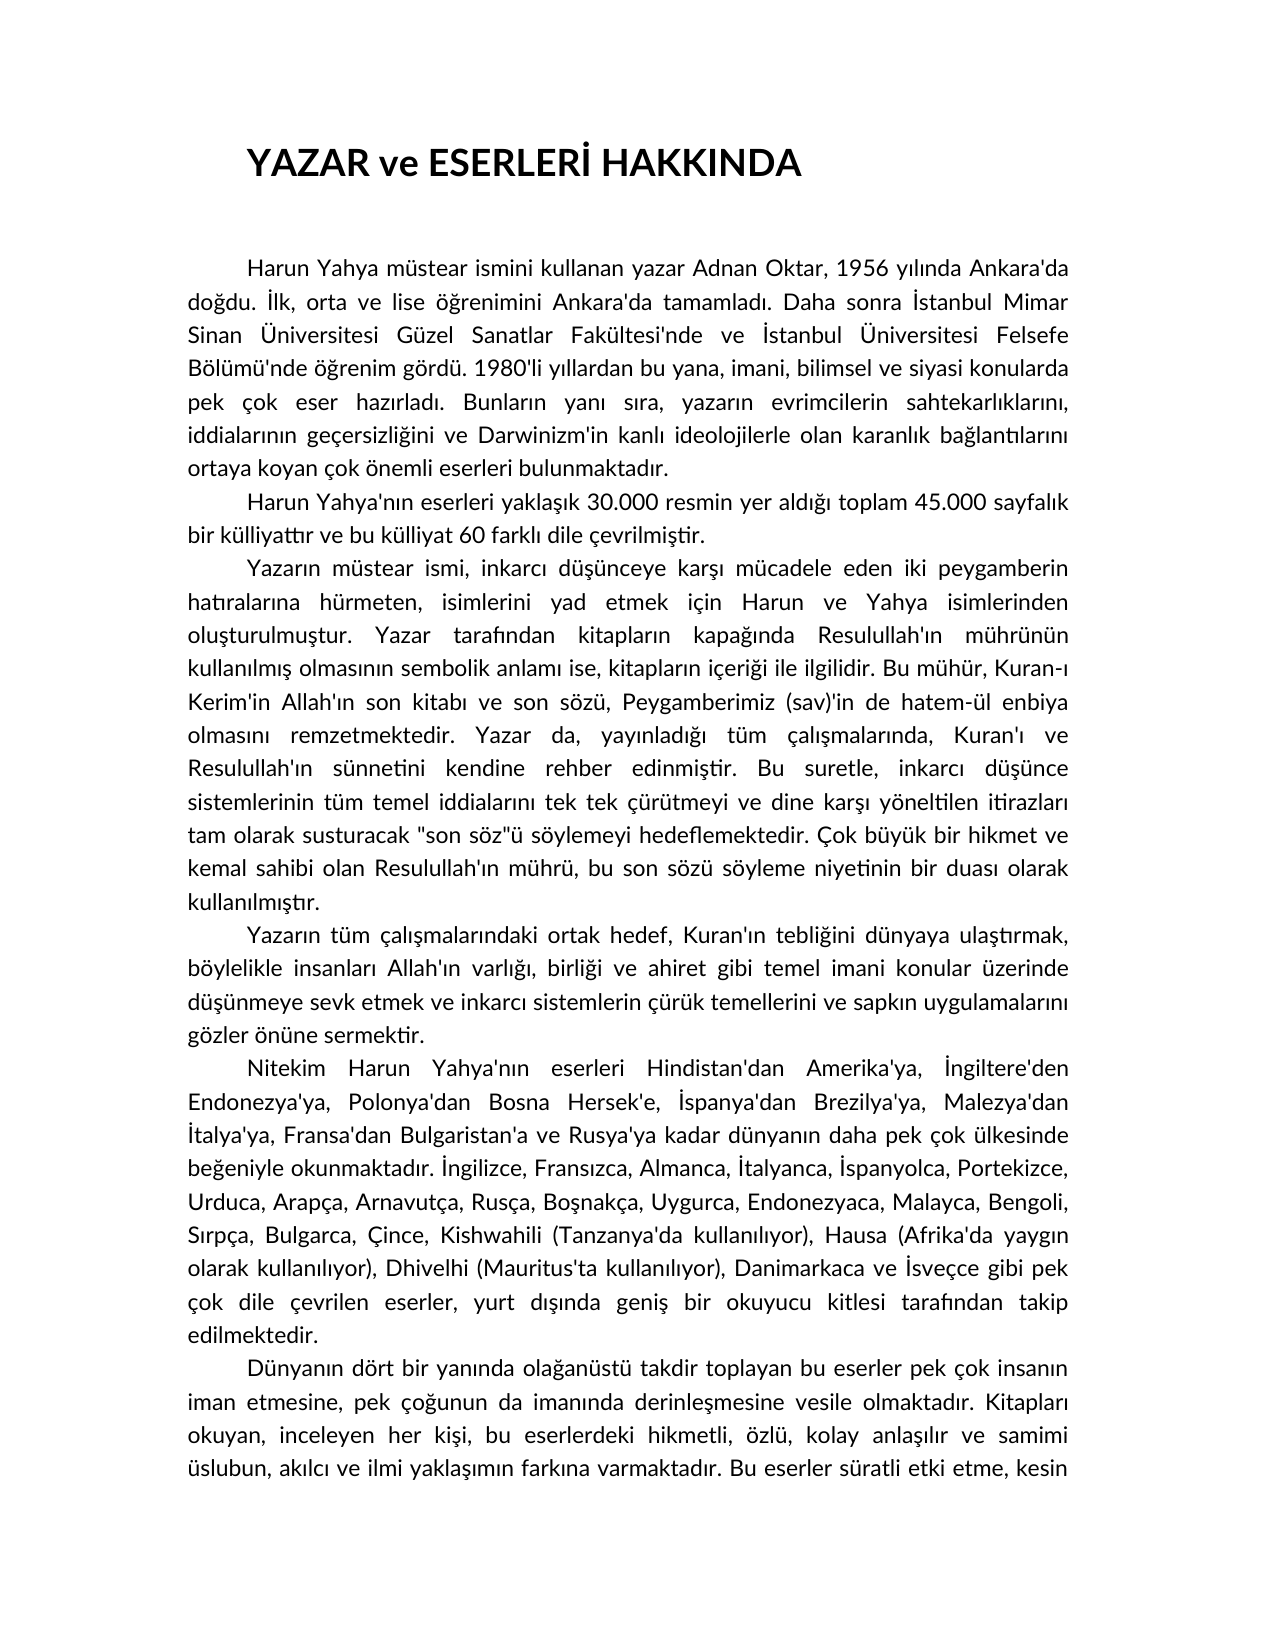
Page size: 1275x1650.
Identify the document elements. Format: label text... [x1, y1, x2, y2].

text Harun Yahya müstear ismini kullanan yazar Adnan Oktar, 1956 yılında Ankara'da doğdu. İlk, orta ve lise öğrenimini Ankara'da tamamladı. Daha sonra İstanbul Mimar Sinan Üniversitesi Güzel Sanatlar Fakültesi'nde ve İstanbul Üniversitesi Felsefe Bölümü'nde öğrenim gördü. 1980'li yıllardan bu yana, imani, bilimsel ve siyasi konularda pek çok eser hazırladı. Bunların yanı sıra, yazarın evrimcilerin sahtekarlıklarını, iddialarının geçersizliğini ve Darwinizm'in kanlı ideolojilerle olan karanlık bağlantılarını ortaya koyan çok önemli eserleri bulunmaktadır. [187, 250, 1070, 483]
text Nitekim Harun Yahya'nın eserleri Hindistan'dan Amerika'ya, İngiltere'den Endonezya'ya, Polonya'dan Bosna Hersek'e, İspanya'dan Brezilya'ya, Malezya'dan İtalya'ya, Fransa'dan Bulgaristan'a ve Rusya'ya kadar dünyanın daha pek çok ülkesinde beğeniyle okunmaktadır. İngilizce, Fransızca, Almanca, İtalyanca, İspanyolca, Portekizce, Urduca, Arapça, Arnavutça, Rusça, Boşnakça, Uygurca, Endonezyaca, Malayca, Bengoli, Sırpça, Bulgarca, Çince, Kishwahili (Tanzanya'da kullanılıyor), Hausa (Afrika'da yaygın olarak kullanılıyor), Dhivelhi (Mauritus'ta kullanılıyor), Danimarkaca ve İsveçce gibi pek çok dile çevrilen eserler, yurt dışında geniş bir okuyucu kitlesi tarafından takip edilmektedir. [187, 1050, 1070, 1350]
text Yazarın tüm çalışmalarındaki ortak hedef, Kuran'ın tebliğini dünyaya ulaştırmak, böylelikle insanları Allah'ın varlığı, birliği ve ahiret gibi temel imani konular üzerinde düşünmeye sevk etmek ve inkarcı sistemlerin çürük temellerini ve sapkın uygulamalarını gözler önüne sermektir. [187, 917, 1070, 1050]
text Dünyanın dört bir yanında olağanüstü takdir toplayan bu eserler pek çok insanın iman etmesine, pek çoğunun da imanında derinleşmesine vesile olmaktadır. Kitapları okuyan, inceleyen her kişi, bu eserlerdeki hikmetli, özlü, kolay anlaşılır ve samimi üslubun, akılcı ve ilmi yaklaşımın farkına varmaktadır. Bu eserler süratli etki etme, kesin [187, 1350, 1070, 1483]
text Yazarın müstear ismi, inkarcı düşünceye karşı mücadele eden iki peygamberin hatıralarına hürmeten, isimlerini yad etmek için Harun ve Yahya isimlerinden oluşturulmuştur. Yazar tarafından kitapların kapağında Resulullah'ın mührünün kullanılmış olmasının sembolik anlamı ise, kitapların içeriği ile ilgilidir. Bu mühür, Kuran-ı Kerim'in Allah'ın son kitabı ve son sözü, Peygamberimiz (sav)'in de hatem-ül enbiya olmasını remzetmektedir. Yazar da, yayınladığı tüm çalışmalarında, Kuran'ı ve Resulullah'ın sünnetini kendine rehber edinmiştir. Bu suretle, inkarcı düşünce sistemlerinin tüm temel iddialarını tek tek çürütmeyi ve dine karşı yöneltilen itirazları tam olarak susturacak "son söz"ü söylemeyi hedeflemektedir. Çok büyük bir hikmet ve kemal sahibi olan Resulullah'ın mührü, bu son sözü söyleme niyetinin bir duası olarak kullanılmıştır. [187, 550, 1070, 917]
text YAZAR ve ESERLERİ HAKKINDA [187, 150, 1070, 183]
text Harun Yahya'nın eserleri yaklaşık 30.000 resmin yer aldığı toplam 45.000 sayfalık bir külliyattır ve bu külliyat 60 farklı dile çevrilmiştir. [187, 483, 1070, 550]
